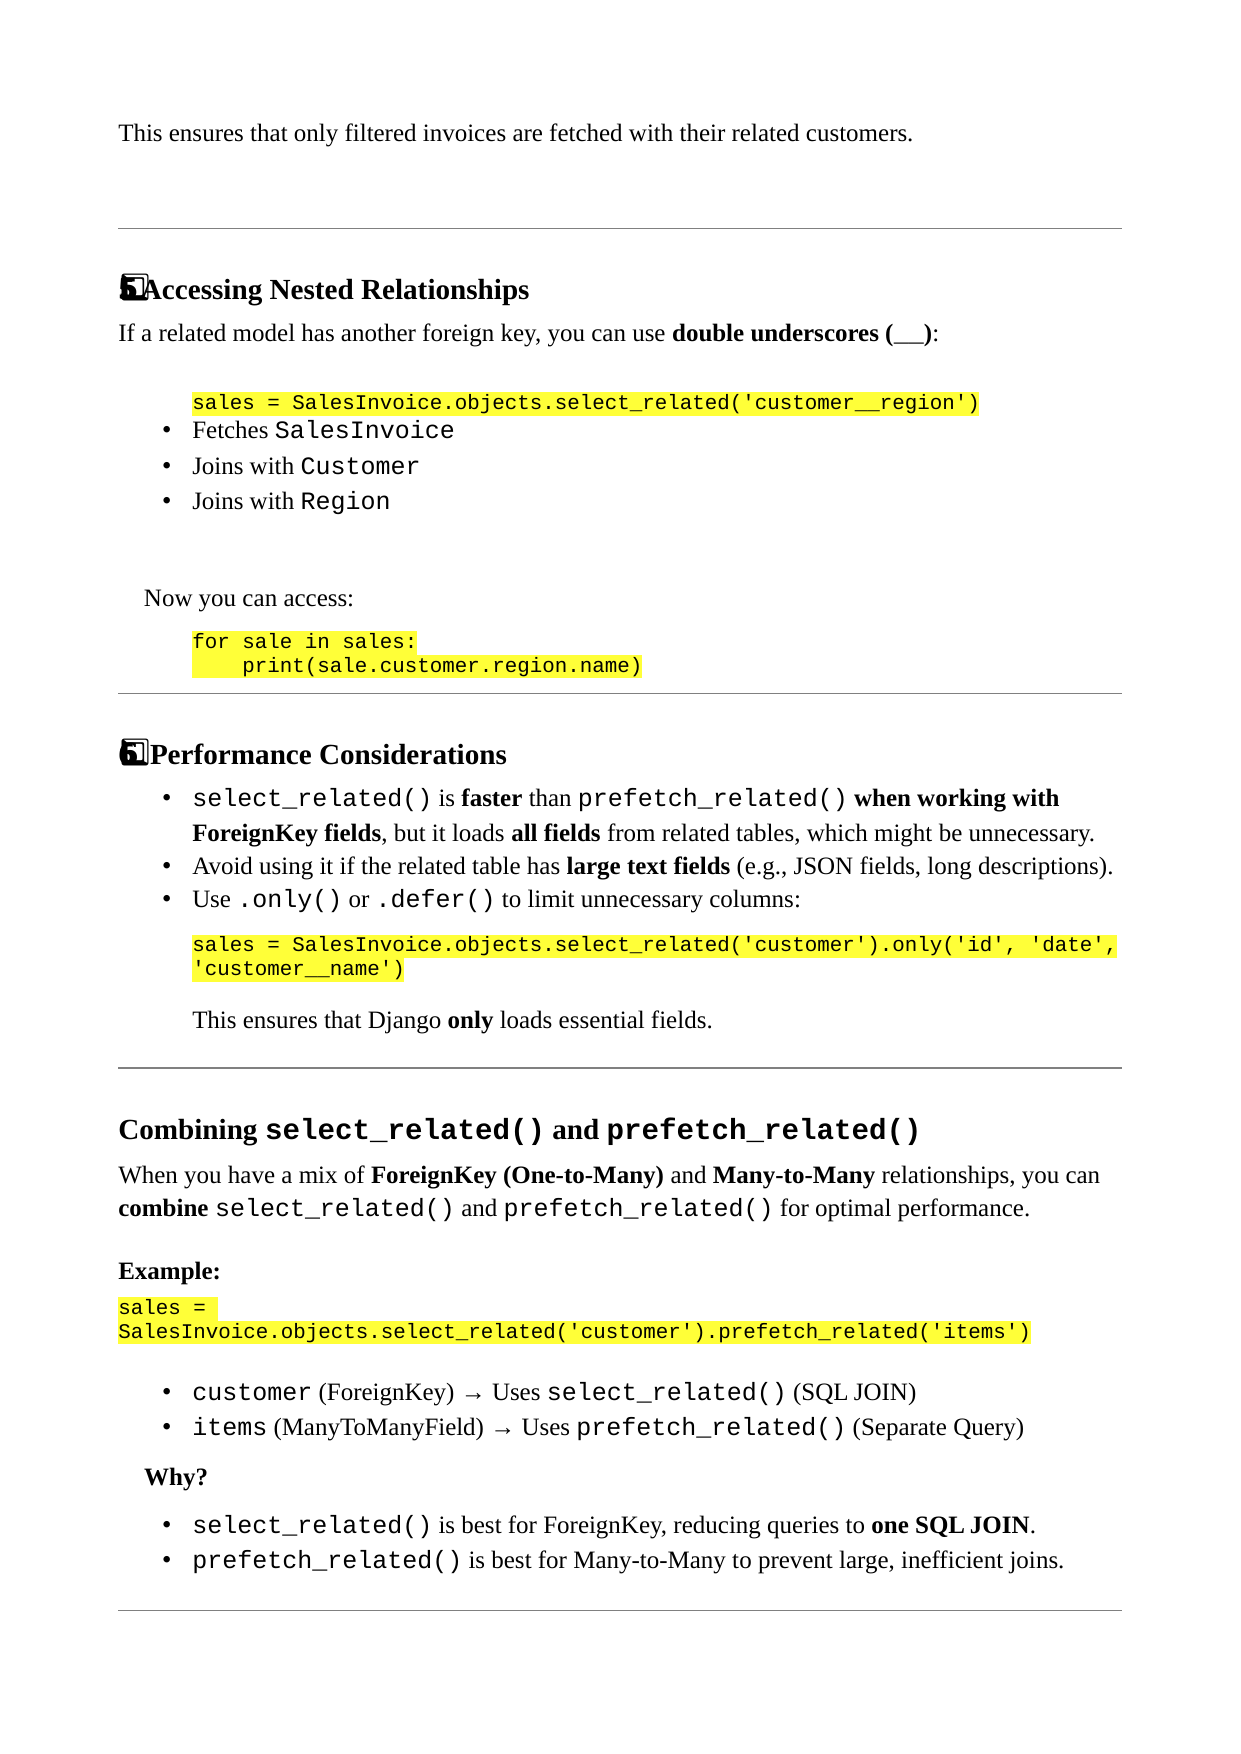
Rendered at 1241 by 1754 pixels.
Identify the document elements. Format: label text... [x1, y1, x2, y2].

list Use .only() or .defer() to limit unnecessary columns: [162, 884, 1122, 915]
text ✅ Now you can access: [118, 583, 1122, 612]
list Joins with Region [162, 486, 1122, 517]
text sales = SalesInvoice.objects.select_related('customer').prefetch_related('items') [118, 1297, 1122, 1344]
subtitle Combining select_related() and prefetch_related() [118, 1112, 1122, 1148]
list items (ManyToManyField) → Uses prefetch_related() (Separate Query) [162, 1412, 1122, 1443]
list Avoid using it if the related table has large text fields (e.g., JSON fields, long descriptions). [162, 851, 1122, 880]
text This ensures that only filtered invoices are fetched with their related customers. [118, 118, 1122, 147]
list customer (ForeignKey) → Uses select_related() (SQL JOIN) [162, 1377, 1122, 1408]
text When you have a mix of ForeignKey (One-to-Many) and Many-to-Many relationships, you can combine select_related() and prefetch_related() for optimal performance. [118, 1160, 1122, 1224]
list select_related() is best for ForeignKey, reducing queries to one SQL JOIN. [162, 1510, 1122, 1541]
list This ensures that Django only loads essential fields. [162, 1005, 1122, 1034]
list sales = SalesInvoice.objects.select_related('customer__region') [162, 392, 1122, 416]
subtitle 5️⃣ Accessing Nested Relationships [118, 272, 1122, 306]
list for sale in sales: [162, 631, 1122, 655]
text 🔹 Why? [118, 1462, 1122, 1491]
subtitle Example: [118, 1256, 1122, 1285]
list prefetch_related() is best for Many-to-Many to prevent large, inefficient joins. [162, 1546, 1122, 1576]
list Fetches SalesInvoice [162, 416, 1122, 446]
list Joins with Customer [162, 451, 1122, 482]
list select_related() is faster than prefetch_related() when working with ForeignKey fields, but it loads all fields from related tables, which might be unnecessary. [162, 783, 1122, 847]
list print(sale.customer.region.name) [162, 655, 1122, 678]
text If a related model has another foreign key, you can use double underscores (__): [118, 318, 1122, 349]
list sales = SalesInvoice.objects.select_related('customer').only('id', 'date', 'customer__name') [162, 934, 1122, 982]
subtitle 6️⃣ Performance Considerations [118, 737, 1122, 771]
